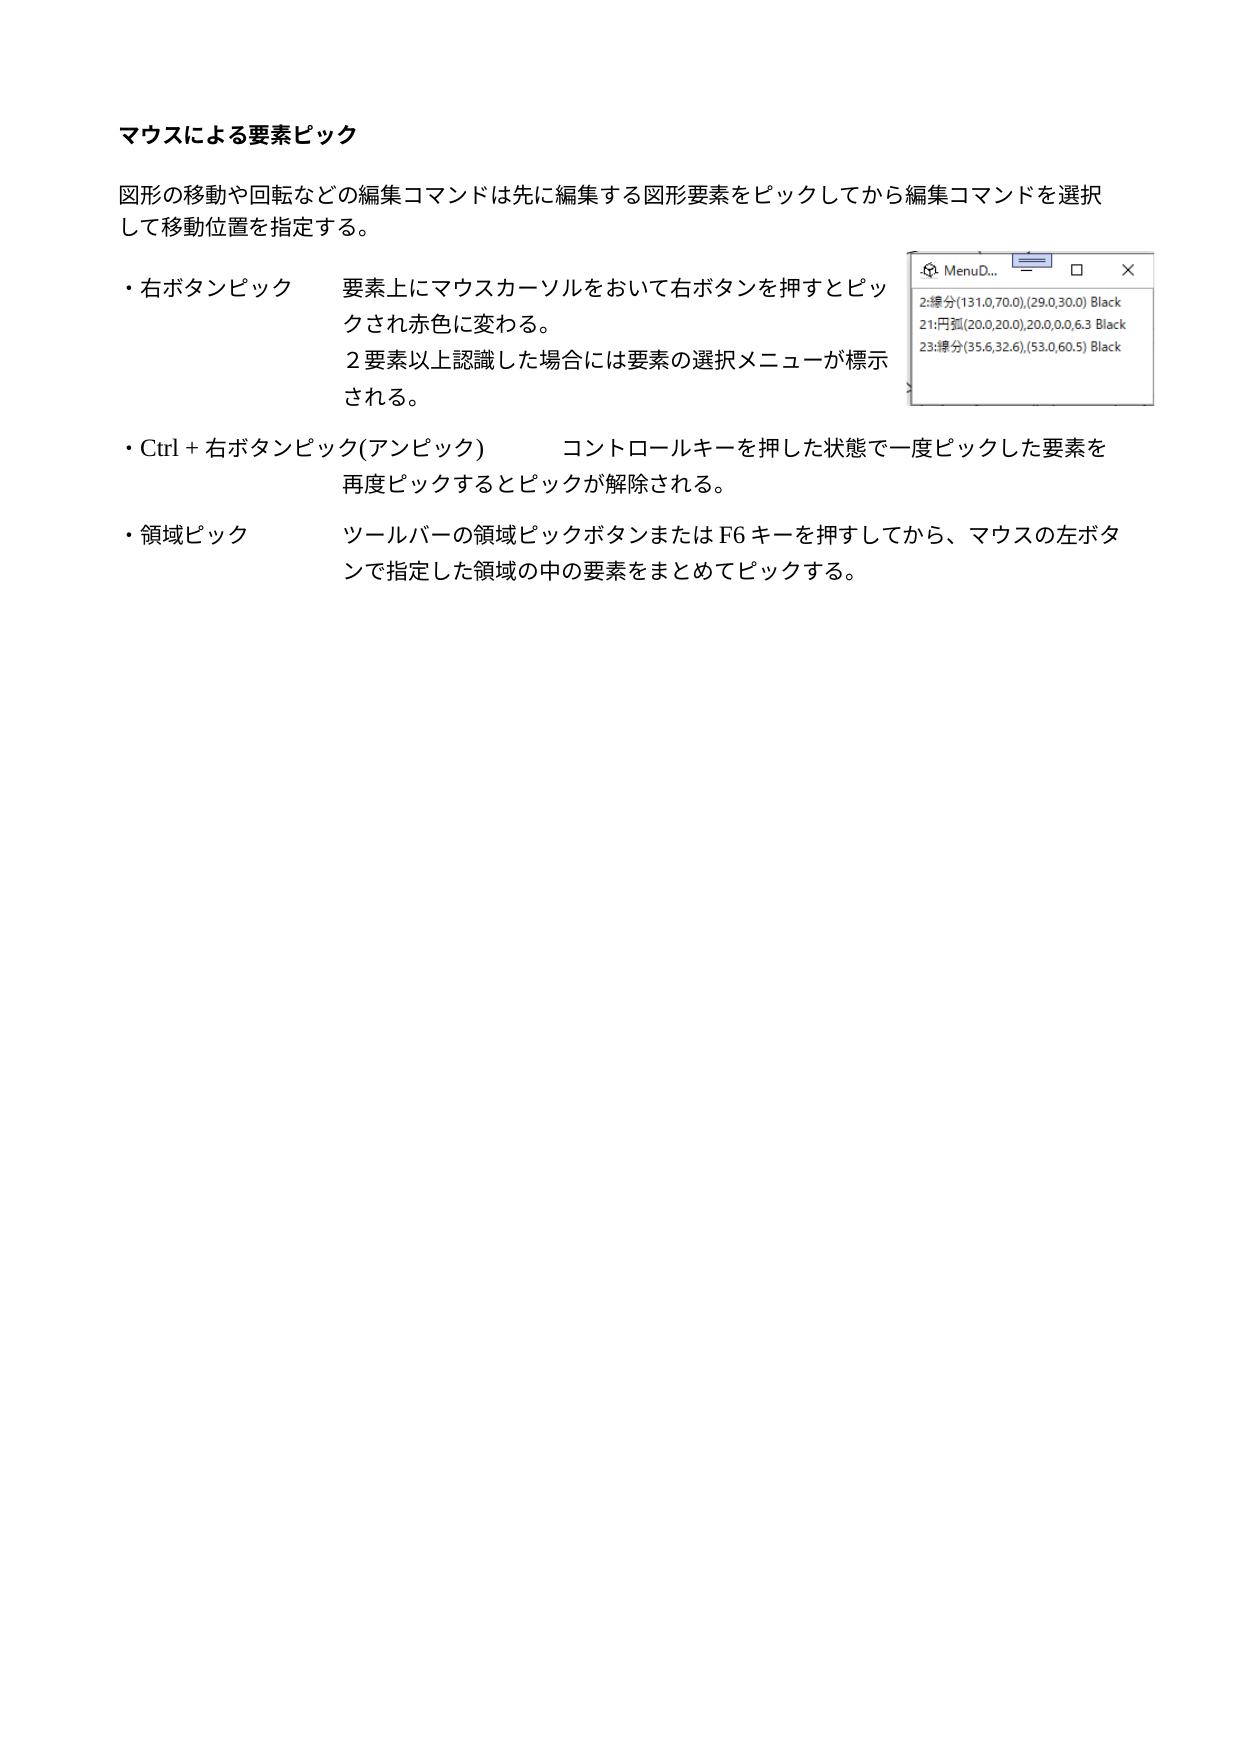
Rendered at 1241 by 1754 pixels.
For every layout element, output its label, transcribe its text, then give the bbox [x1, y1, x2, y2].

text ・領域ピック ツールバーの領域ピックボタンまたはF6キーを押すしてから、マウスの左ボタンで指定した領域の中の要素をまとめてピックする。 [118, 518, 1122, 586]
picture [906, 251, 1155, 406]
text ・Ctrl + 右ボタンピック(アンピック) コントロールキーを押した状態で一度ピックした要素を再度ピックするとピックが解除される。 [118, 431, 1122, 499]
text マウスによる要素ピック [118, 118, 1122, 150]
text ・右ボタンピック 要素上にマウスカーソルをおいて右ボタンを押すとピックされ赤色に変わる。 ２要素以上認識した場合には要素の選択メニューが標示される。 [118, 271, 1122, 411]
text 図形の移動や回転などの編集コマンドは先に編集する図形要素をピックしてから編集コマンドを選択して移動位置を指定する。 [118, 150, 1122, 242]
